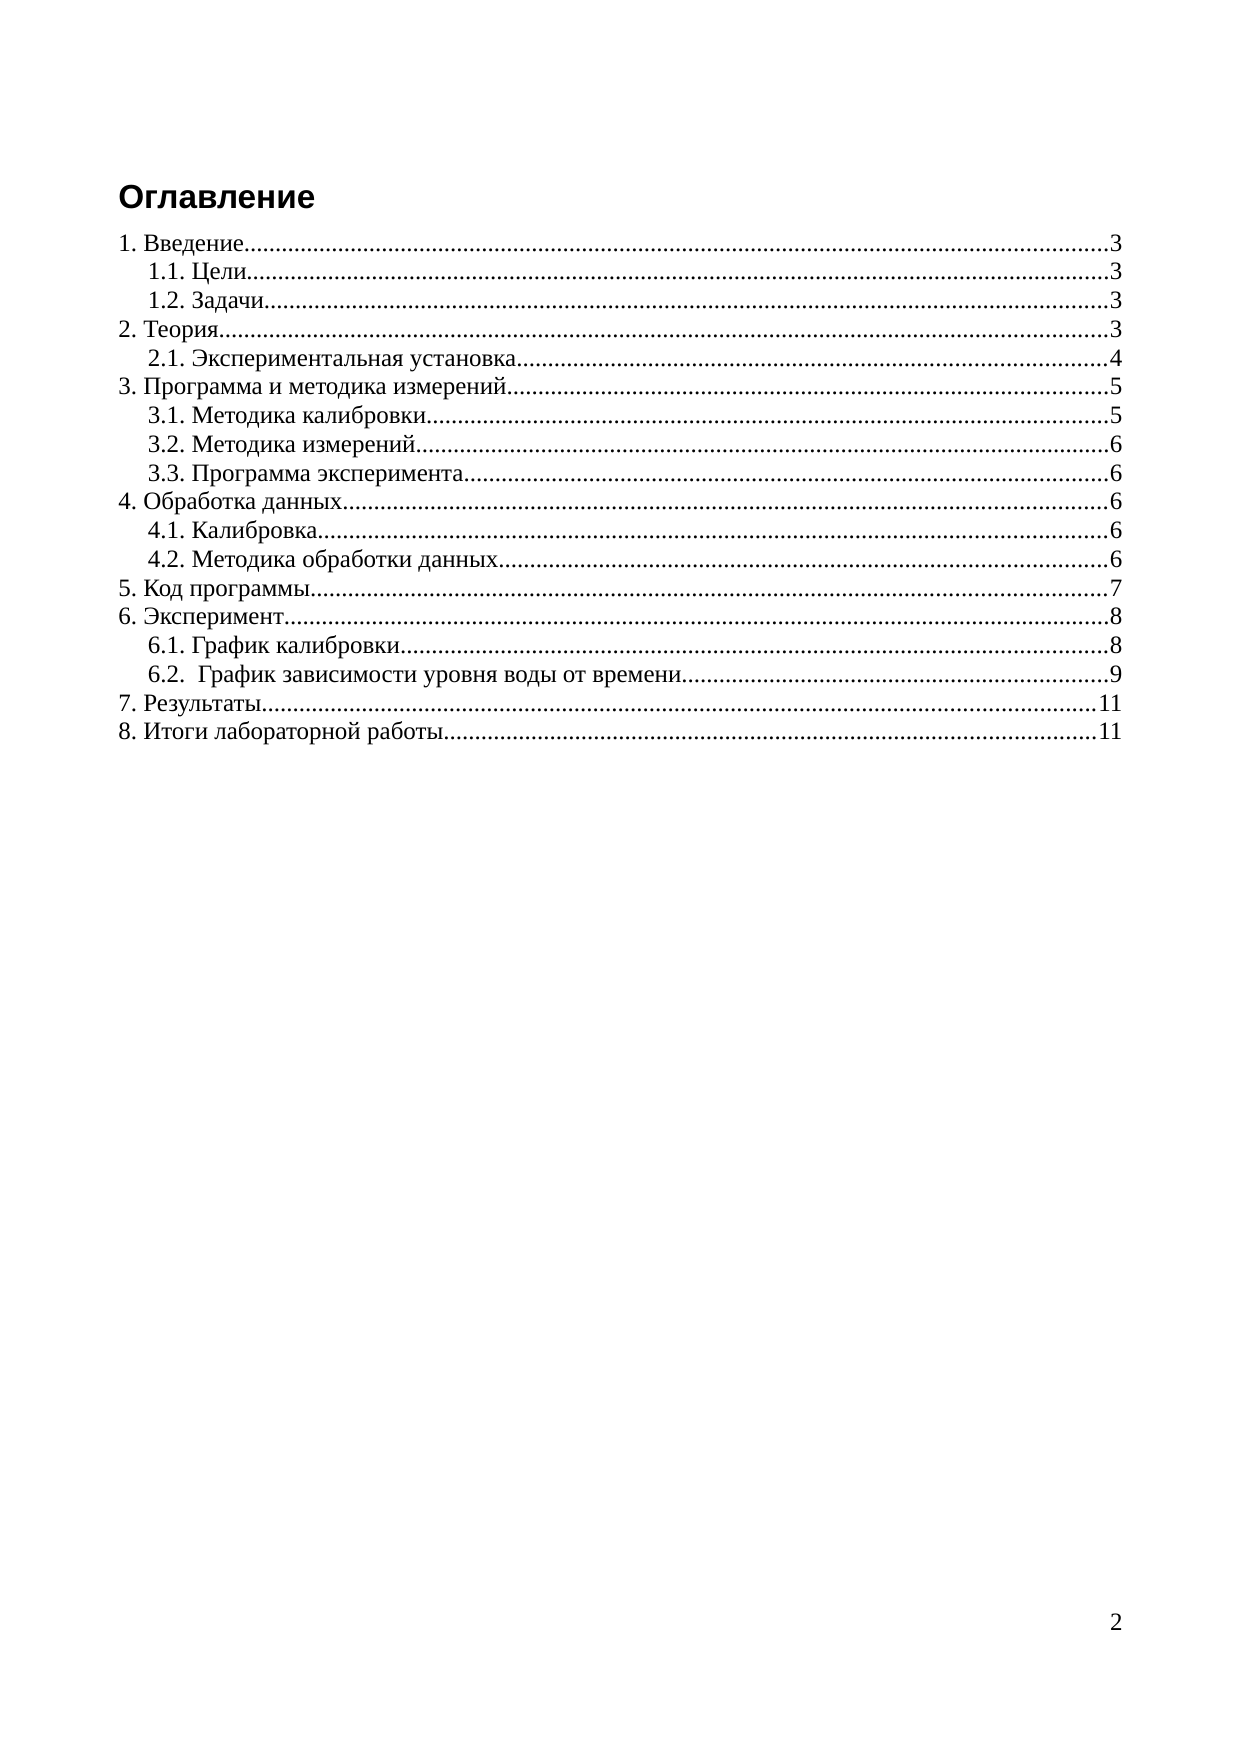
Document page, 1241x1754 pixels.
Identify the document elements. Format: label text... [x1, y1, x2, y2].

text 1.1. Цели 3 [148, 256, 1122, 285]
text 8. Итоги лабораторной работы 11 [118, 716, 1122, 745]
text 4.2. Методика обработки данных 6 [148, 544, 1122, 573]
text 6.1. График калибровки 8 [148, 630, 1122, 659]
text 1. Введение 3 [118, 228, 1122, 256]
text 3.3. Программа эксперимента 6 [148, 458, 1122, 486]
text 6. Эксперимент 8 [118, 601, 1122, 630]
text 1.2. Задачи 3 [148, 285, 1122, 314]
text 4.1. Калибровка 6 [148, 515, 1122, 544]
text 2.1. Экспериментальная установка 4 [148, 343, 1122, 371]
subtitle Оглавление [118, 177, 1122, 215]
text 6.2. График зависимости уровня воды от времени 9 [148, 659, 1122, 688]
text 3. Программа и методика измерений 5 [118, 371, 1122, 400]
text 5. Код программы 7 [118, 573, 1122, 601]
text 3.1. Методика калибровки 5 [148, 400, 1122, 429]
text 4. Обработка данных 6 [118, 486, 1122, 515]
text 2. Теория 3 [118, 314, 1122, 343]
text 7. Результаты 11 [118, 688, 1122, 716]
text 3.2. Методика измерений 6 [148, 429, 1122, 458]
